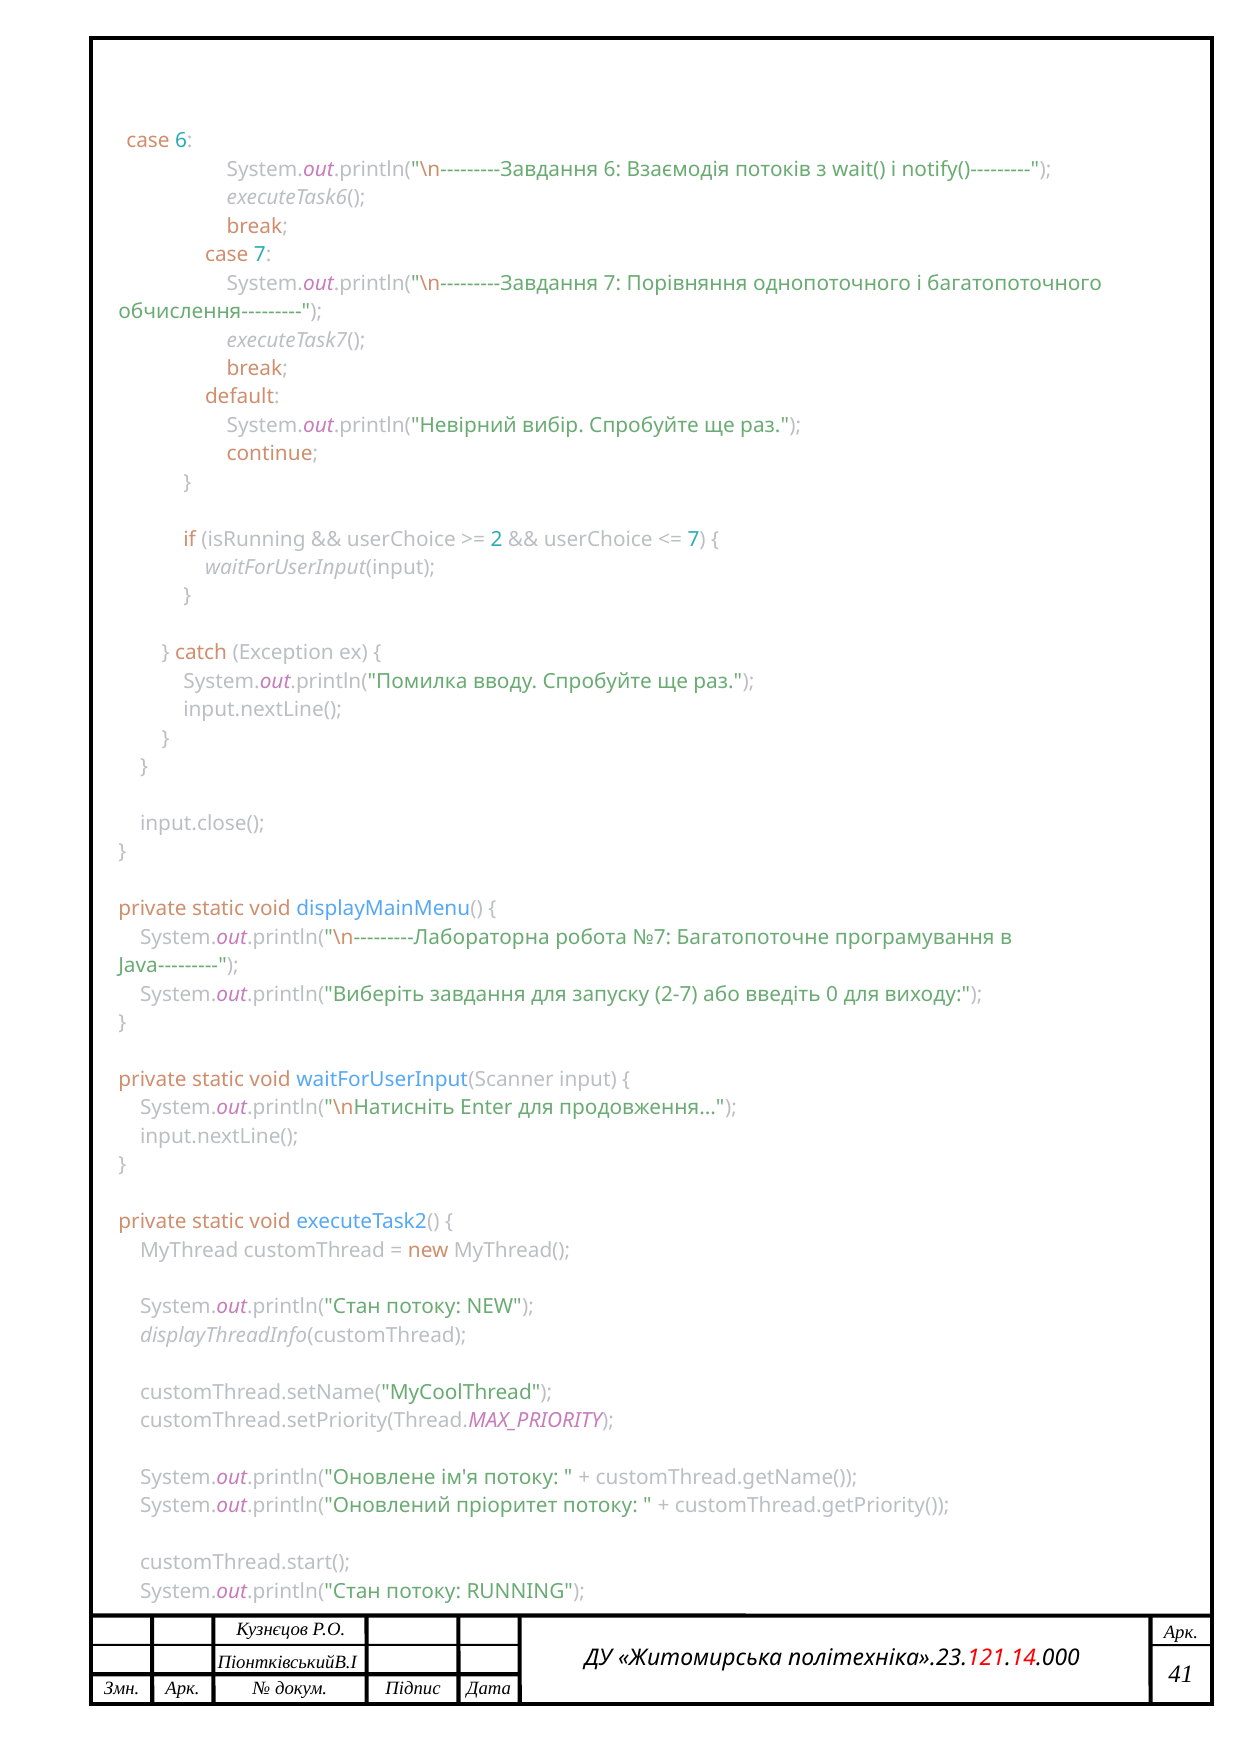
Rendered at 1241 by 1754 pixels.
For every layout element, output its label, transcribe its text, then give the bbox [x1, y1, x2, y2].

text case 6: System.out.println("\n---------Завдання 6: Взаємодія потоків з wait() і notify()---------"); executeTask6(); break; case 7: System.out.println("\n---------Завдання 7: Порівняння однопоточного і багатопоточного обчислення---------"); executeTask7(); break; default: System.out.println("Невірний вибір. Спробуйте ще раз."); continue; } if (isRunning && userChoice >= 2 && userChoice <= 7) { waitForUserInput(input); } } catch (Exception ex) { System.out.println("Помилка вводу. Спробуйте ще раз."); input.nextLine(); } } input.close(); } private static void displayMainMenu() { System.out.println("\n---------Лабораторна робота №7: Багатопоточне програмування в Java---------"); System.out.println("Виберіть завдання для запуску (2-7) або введіть 0 для виходу:"); } private static void waitForUserInput(Scanner input) { System.out.println("\nНатисніть Enter для продовження..."); input.nextLine(); } private static void executeTask2() { MyThread customThread = new MyThread(); System.out.println("Стан потоку: NEW"); displayThreadInfo(customThread); customThread.setName("MyCoolThread"); customThread.setPriority(Thread.MAX_PRIORITY); System.out.println("Оновлене ім'я потоку: " + customThread.getName()); System.out.println("Оновлений пріоритет потоку: " + customThread.getPriority()); customThread.start(); System.out.println("Стан потоку: RUNNING"); [118, 118, 1122, 1604]
